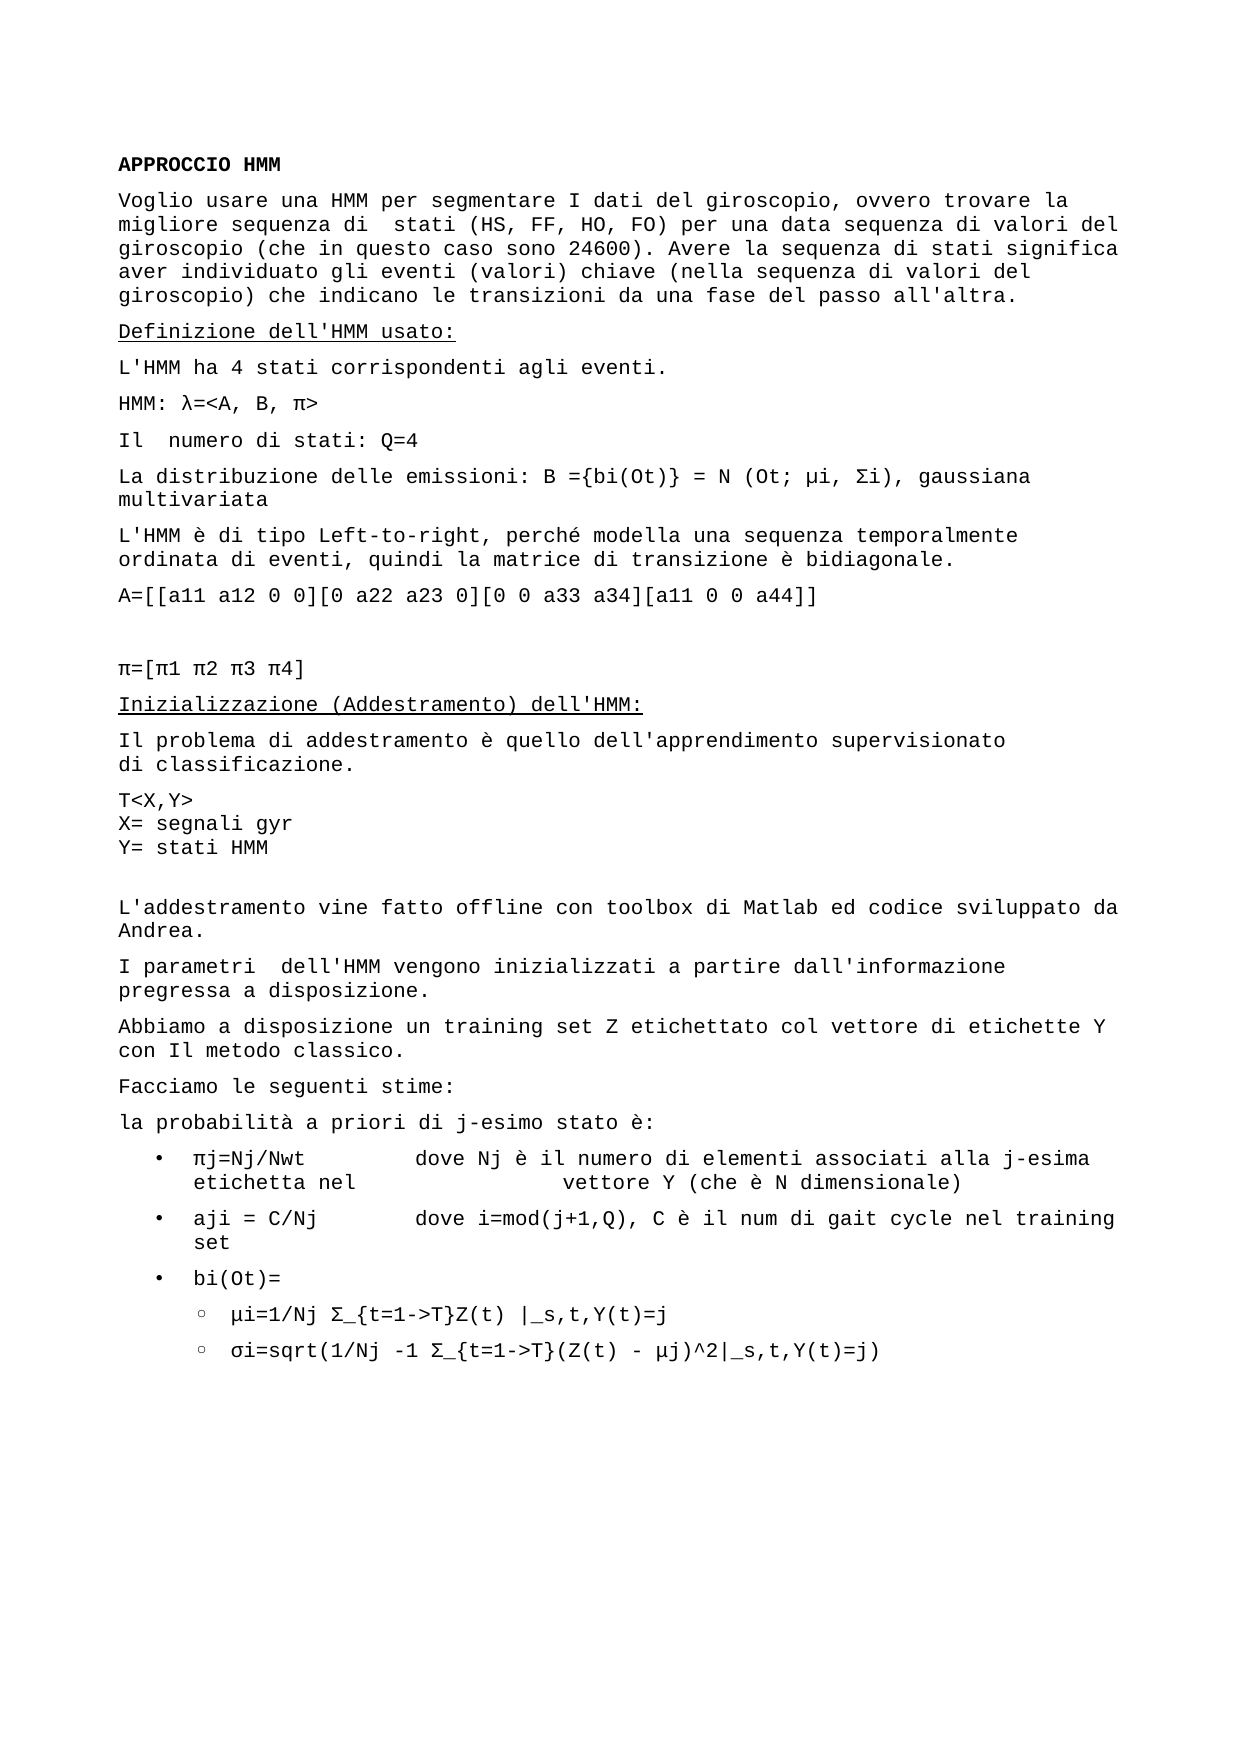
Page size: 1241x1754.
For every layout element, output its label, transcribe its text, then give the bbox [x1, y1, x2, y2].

text APPROCCIO HMM [118, 154, 1122, 178]
text di classificazione. [118, 753, 1122, 777]
text Inizializzazione (Addestramento) dell'HMM: [118, 694, 1122, 717]
list aji = C/Nj dove i=mod(j+1,Q), C è il num di gait cycle nel training set [156, 1208, 1122, 1256]
list bi(Ot)= [156, 1268, 1122, 1292]
text T<X,Y> [118, 790, 1122, 813]
text L'HMM è di tipo Left-to-right, perché modella una sequenza temporalmente ordinata di eventi, quindi la matrice di transizione è bidiagonale. [118, 526, 1122, 573]
text Voglio usare una HMM per segmentare I dati del giroscopio, ovvero trovare la migliore sequenza di stati (HS, FF, HO, FO) per una data sequenza di valori del giroscopio (che in questo caso sono 24600). Avere la sequenza di stati significa aver individuato gli eventi (valori) chiave (nella sequenza di valori del giroscopio) che indicano le transizioni da una fase del passo all'altra. [118, 190, 1122, 309]
text Abbiamo a disposizione un training set Z etichettato col vettore di etichette Y con Il metodo classico. [118, 1016, 1122, 1064]
text La distribuzione delle emissioni: B ={bi(Ot)} = N (Ot; µi, Σi), gaussiana multivariata [118, 466, 1122, 513]
text Il numero di stati: Q=4 [118, 429, 1122, 453]
text la probabilità a priori di j-esimo stato è: [118, 1112, 1122, 1136]
list σi=sqrt(1/Nj -1 Σ_{t=1->T}(Z(t) - μj)^2|_s,t,Y(t)=j) [193, 1340, 1122, 1364]
list μi=1/Nj Σ_{t=1->T}Z(t) |_s,t,Y(t)=j [193, 1304, 1122, 1328]
text HMM: λ=<A, B, π> [118, 393, 1122, 417]
text L'addestramento vine fatto offline con toolbox di Matlab ed codice sviluppato da Andrea. [118, 897, 1122, 944]
text Facciamo le seguenti stime: [118, 1076, 1122, 1100]
text I parametri dell'HMM vengono inizializzati a partire dall'informazione pregressa a disposizione. [118, 957, 1122, 1004]
list πj=Nj/Nwt dove Nj è il numero di elementi associati alla j-esima etichetta nel vettore Y (che è N dimensionale) [156, 1148, 1122, 1196]
text X= segnali gyr [118, 813, 1122, 837]
text π=[π1 π2 π3 π4] [118, 658, 1122, 681]
text Definizione dell'HMM usato: [118, 321, 1122, 345]
text Y= stati HMM [118, 837, 1122, 861]
text L'HMM ha 4 stati corrispondenti agli eventi. [118, 357, 1122, 381]
text Il problema di addestramento è quello dell'apprendimento supervisionato [118, 730, 1122, 753]
text A=[[a11 a12 0 0][0 a22 a23 0][0 0 a33 a34][a11 0 0 a44]] [118, 585, 1122, 609]
